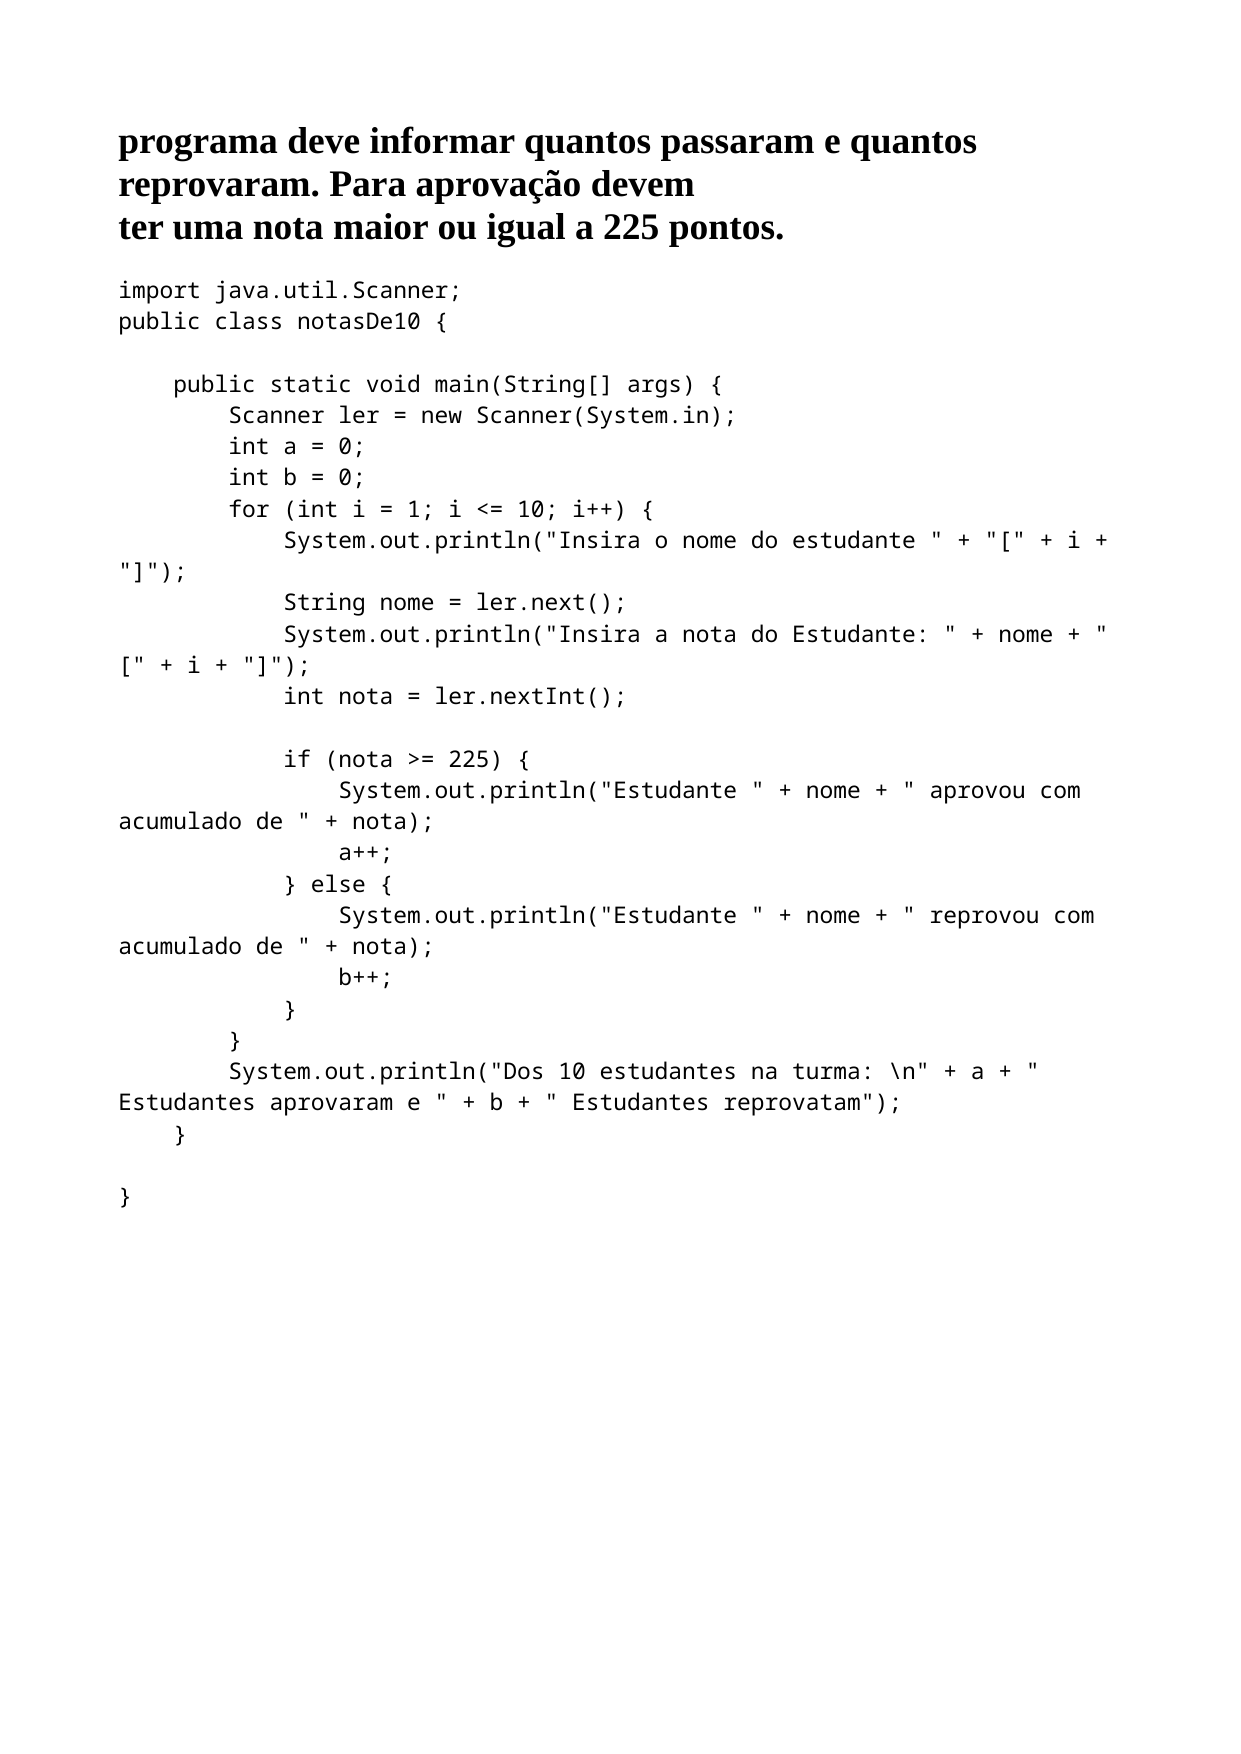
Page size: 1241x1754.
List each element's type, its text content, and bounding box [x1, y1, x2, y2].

text int a = 0; [118, 430, 1122, 461]
text } [118, 1180, 1122, 1211]
text System.out.println("Insira a nota do Estudante: " + nome + " [" + i + "]"); [118, 618, 1122, 680]
text import java.util.Scanner; [118, 274, 1122, 305]
text System.out.println("Dos 10 estudantes na turma: \n" + a + " Estudantes aprovaram e " + b + " Estudantes reprovatam"); [118, 1055, 1122, 1118]
text int b = 0; [118, 461, 1122, 493]
text System.out.println("Estudante " + nome + " reprovou com acumulado de " + nota); [118, 899, 1122, 961]
text } [118, 993, 1122, 1024]
text Scanner ler = new Scanner(System.in); [118, 399, 1122, 430]
text for (int i = 1; i <= 10; i++) { [118, 493, 1122, 524]
text a++; [118, 836, 1122, 868]
text } else { [118, 868, 1122, 899]
text if (nota >= 225) { [118, 743, 1122, 774]
text programa deve informar quantos passaram e quantos reprovaram. Para aprovação devem [118, 118, 1122, 204]
text public static void main(String[] args) { [118, 368, 1122, 399]
text System.out.println("Estudante " + nome + " aprovou com acumulado de " + nota); [118, 774, 1122, 836]
text } [118, 1024, 1122, 1055]
text } [118, 1118, 1122, 1149]
text b++; [118, 961, 1122, 993]
text ter uma nota maior ou igual a 225 pontos. [118, 204, 1122, 247]
text int nota = ler.nextInt(); [118, 680, 1122, 711]
text System.out.println("Insira o nome do estudante " + "[" + i + "]"); [118, 524, 1122, 586]
text public class notasDe10 { [118, 305, 1122, 336]
text String nome = ler.next(); [118, 586, 1122, 618]
